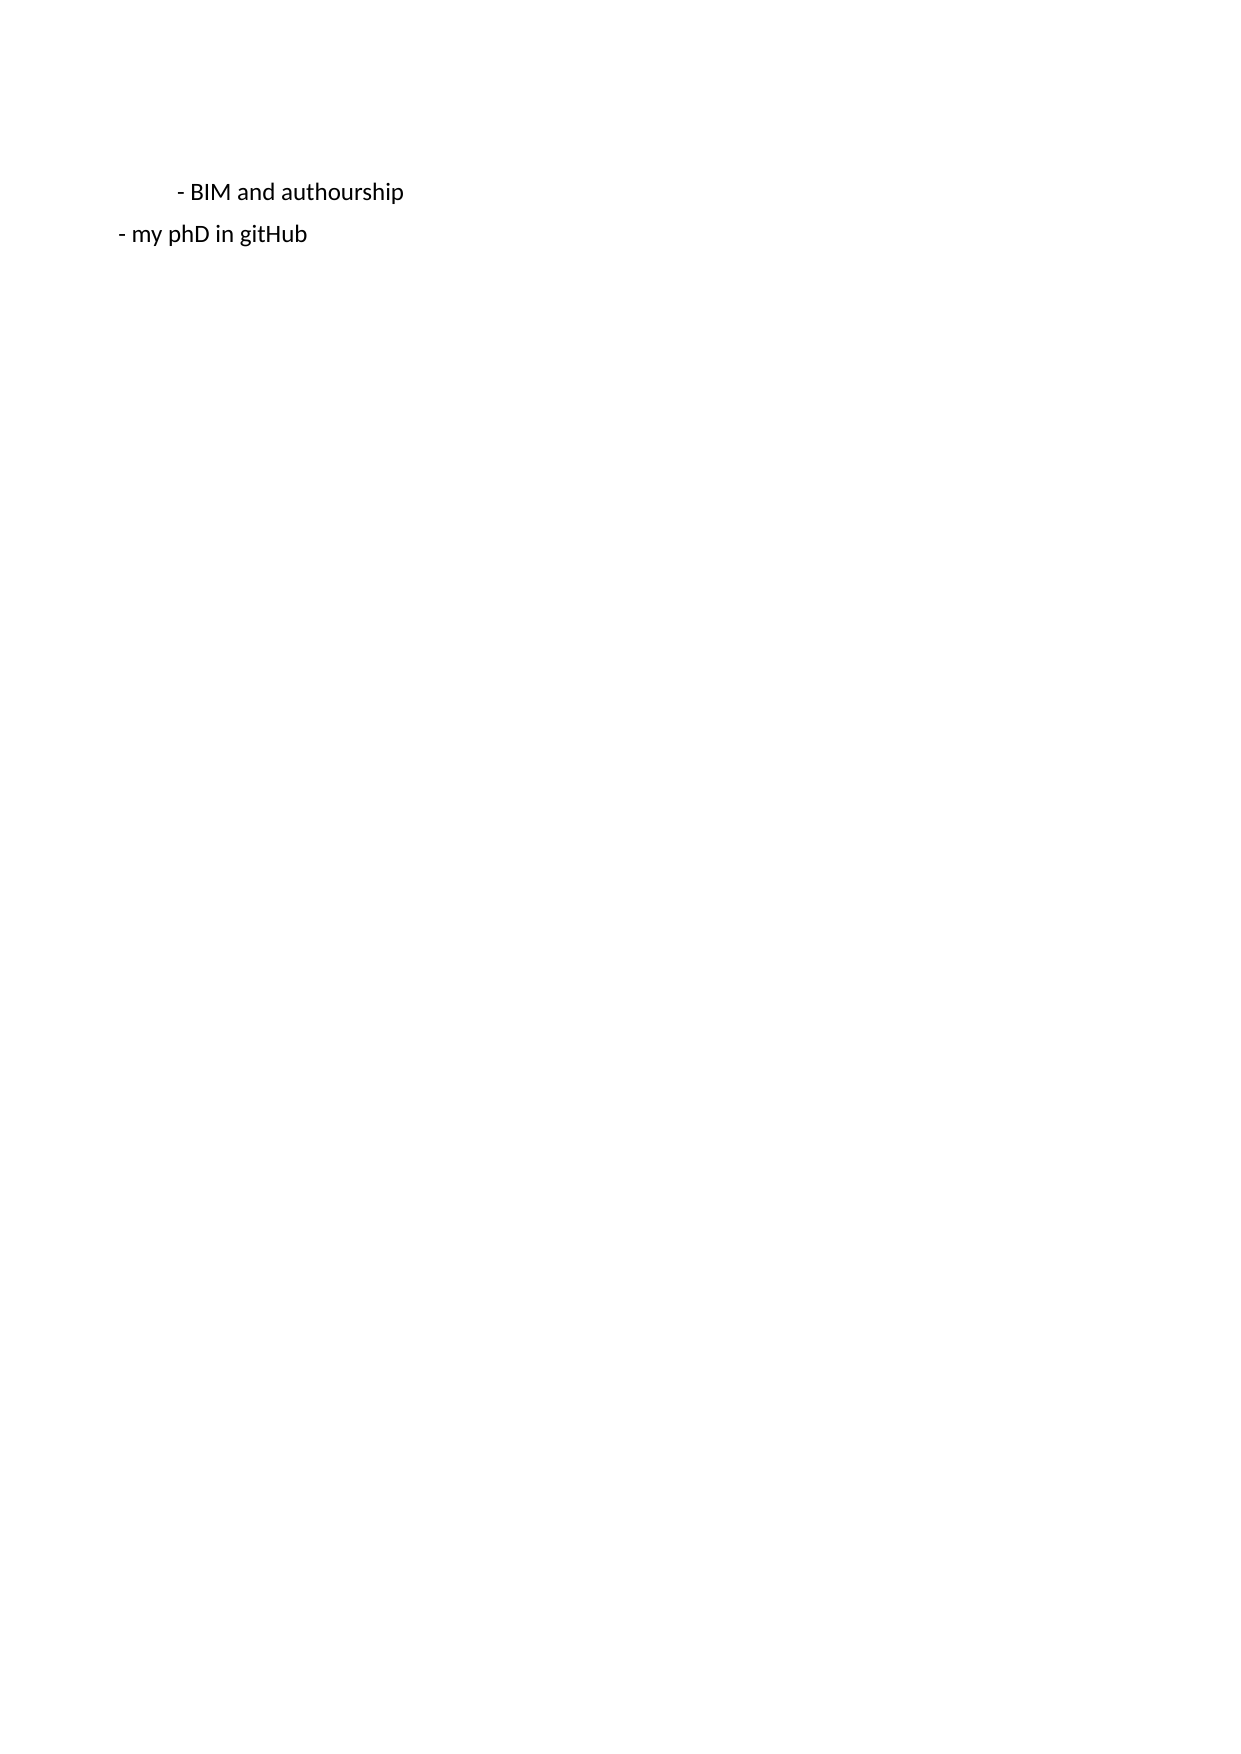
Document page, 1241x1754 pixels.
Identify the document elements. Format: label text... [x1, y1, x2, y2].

text - my phD in gitHub [118, 219, 1122, 249]
text - BIM and authourship [177, 176, 1122, 207]
